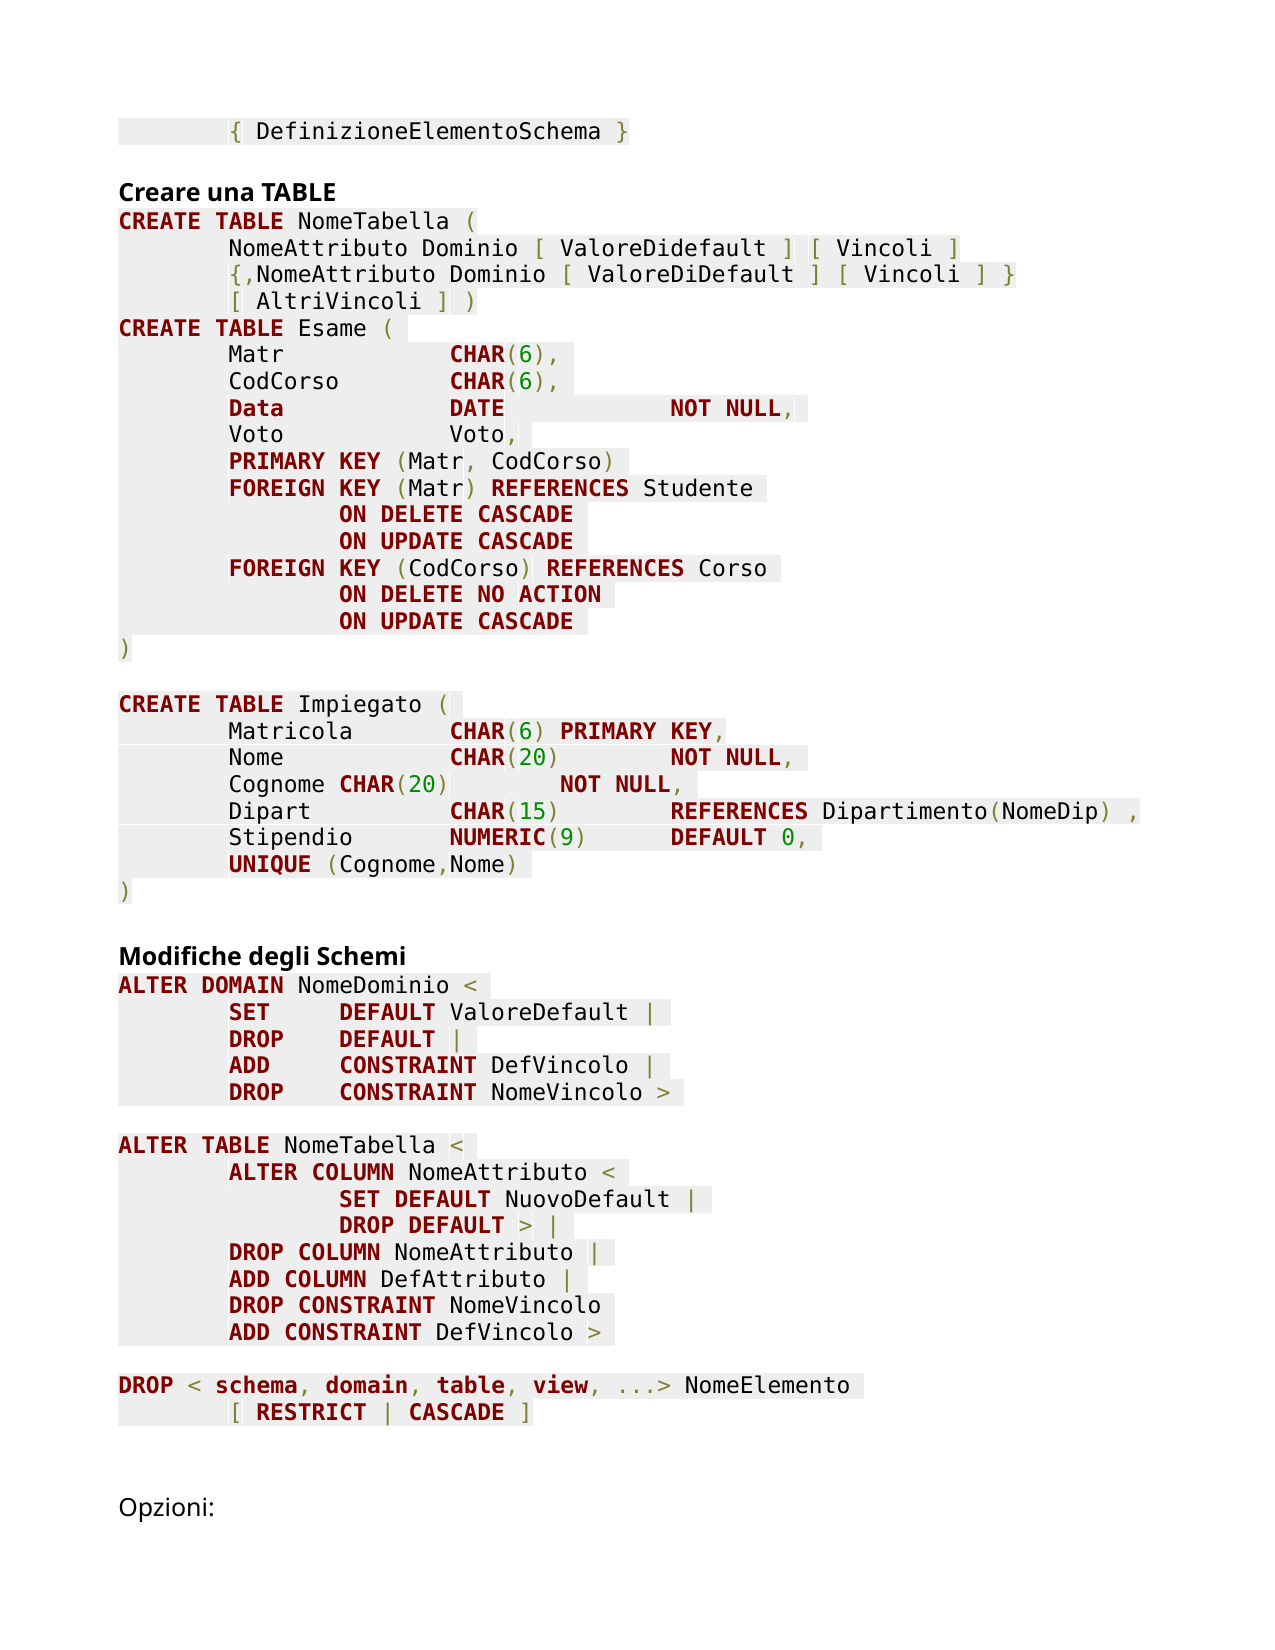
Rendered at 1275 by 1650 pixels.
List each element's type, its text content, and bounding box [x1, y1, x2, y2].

text Voto Voto, [118, 422, 1157, 448]
text DROP COLUMN NomeAttributo | [118, 1239, 1157, 1266]
text ALTER COLUMN NomeAttributo < [118, 1159, 1157, 1186]
text SET DEFAULT NuovoDefault | [118, 1186, 1157, 1213]
text FOREIGN KEY (Matr) REFERENCES Studente [118, 475, 1157, 502]
text ) [118, 878, 1157, 904]
text { DefinizioneElementoSchema } [118, 118, 1157, 145]
text CREATE TABLE NomeTabella ( [118, 208, 1157, 235]
text DROP CONSTRAINT NomeVincolo [118, 1293, 1157, 1319]
text Modifiche degli Schemi [118, 938, 1157, 973]
text SET DEFAULT ValoreDefault | [118, 999, 1157, 1026]
text ON DELETE CASCADE [118, 502, 1157, 528]
text ON DELETE NO ACTION [118, 582, 1157, 608]
text UNIQUE (Cognome,Nome) [118, 851, 1157, 878]
text Creare una TABLE [118, 174, 1157, 208]
text Nome CHAR(20) NOT NULL, [118, 744, 1157, 771]
text ALTER DOMAIN NomeDominio < [118, 973, 1157, 999]
text ON UPDATE CASCADE [118, 528, 1157, 555]
text CREATE TABLE Esame ( [118, 315, 1157, 342]
text CREATE TABLE Impiegato ( [118, 691, 1157, 718]
text ADD COLUMN DefAttributo | [118, 1266, 1157, 1293]
text Matricola CHAR(6) PRIMARY KEY, [118, 718, 1157, 744]
text FOREIGN KEY (CodCorso) REFERENCES Corso [118, 555, 1157, 582]
text DROP < schema, domain, table, view, ...> NomeElemento [118, 1373, 1157, 1399]
text ON UPDATE CASCADE [118, 608, 1157, 635]
text NomeAttributo Dominio [ ValoreDidefault ] [ Vincoli ] [118, 235, 1157, 262]
text {,NomeAttributo Dominio [ ValoreDiDefault ] [ Vincoli ] } [118, 262, 1157, 288]
text Stipendio NUMERIC(9) DEFAULT 0, [118, 824, 1157, 851]
text ADD CONSTRAINT DefVincolo > [118, 1319, 1157, 1346]
text Cognome CHAR(20) NOT NULL, [118, 771, 1157, 798]
text ALTER TABLE NomeTabella < [118, 1133, 1157, 1159]
text PRIMARY KEY (Matr, CodCorso) [118, 448, 1157, 475]
text ADD CONSTRAINT DefVincolo | [118, 1053, 1157, 1079]
text DROP CONSTRAINT NomeVincolo > [118, 1079, 1157, 1106]
text [ RESTRICT | CASCADE ] [118, 1399, 1157, 1426]
text Matr CHAR(6), [118, 342, 1157, 368]
text Opzioni: [118, 1489, 1157, 1523]
text DROP DEFAULT > | [118, 1213, 1157, 1239]
text ) [118, 635, 1157, 662]
text Dipart CHAR(15) REFERENCES Dipartimento(NomeDip) , [118, 798, 1157, 824]
text [ AltriVincoli ] ) [118, 288, 1157, 315]
text DROP DEFAULT | [118, 1026, 1157, 1053]
text CodCorso CHAR(6), [118, 368, 1157, 395]
text Data DATE NOT NULL, [118, 395, 1157, 422]
